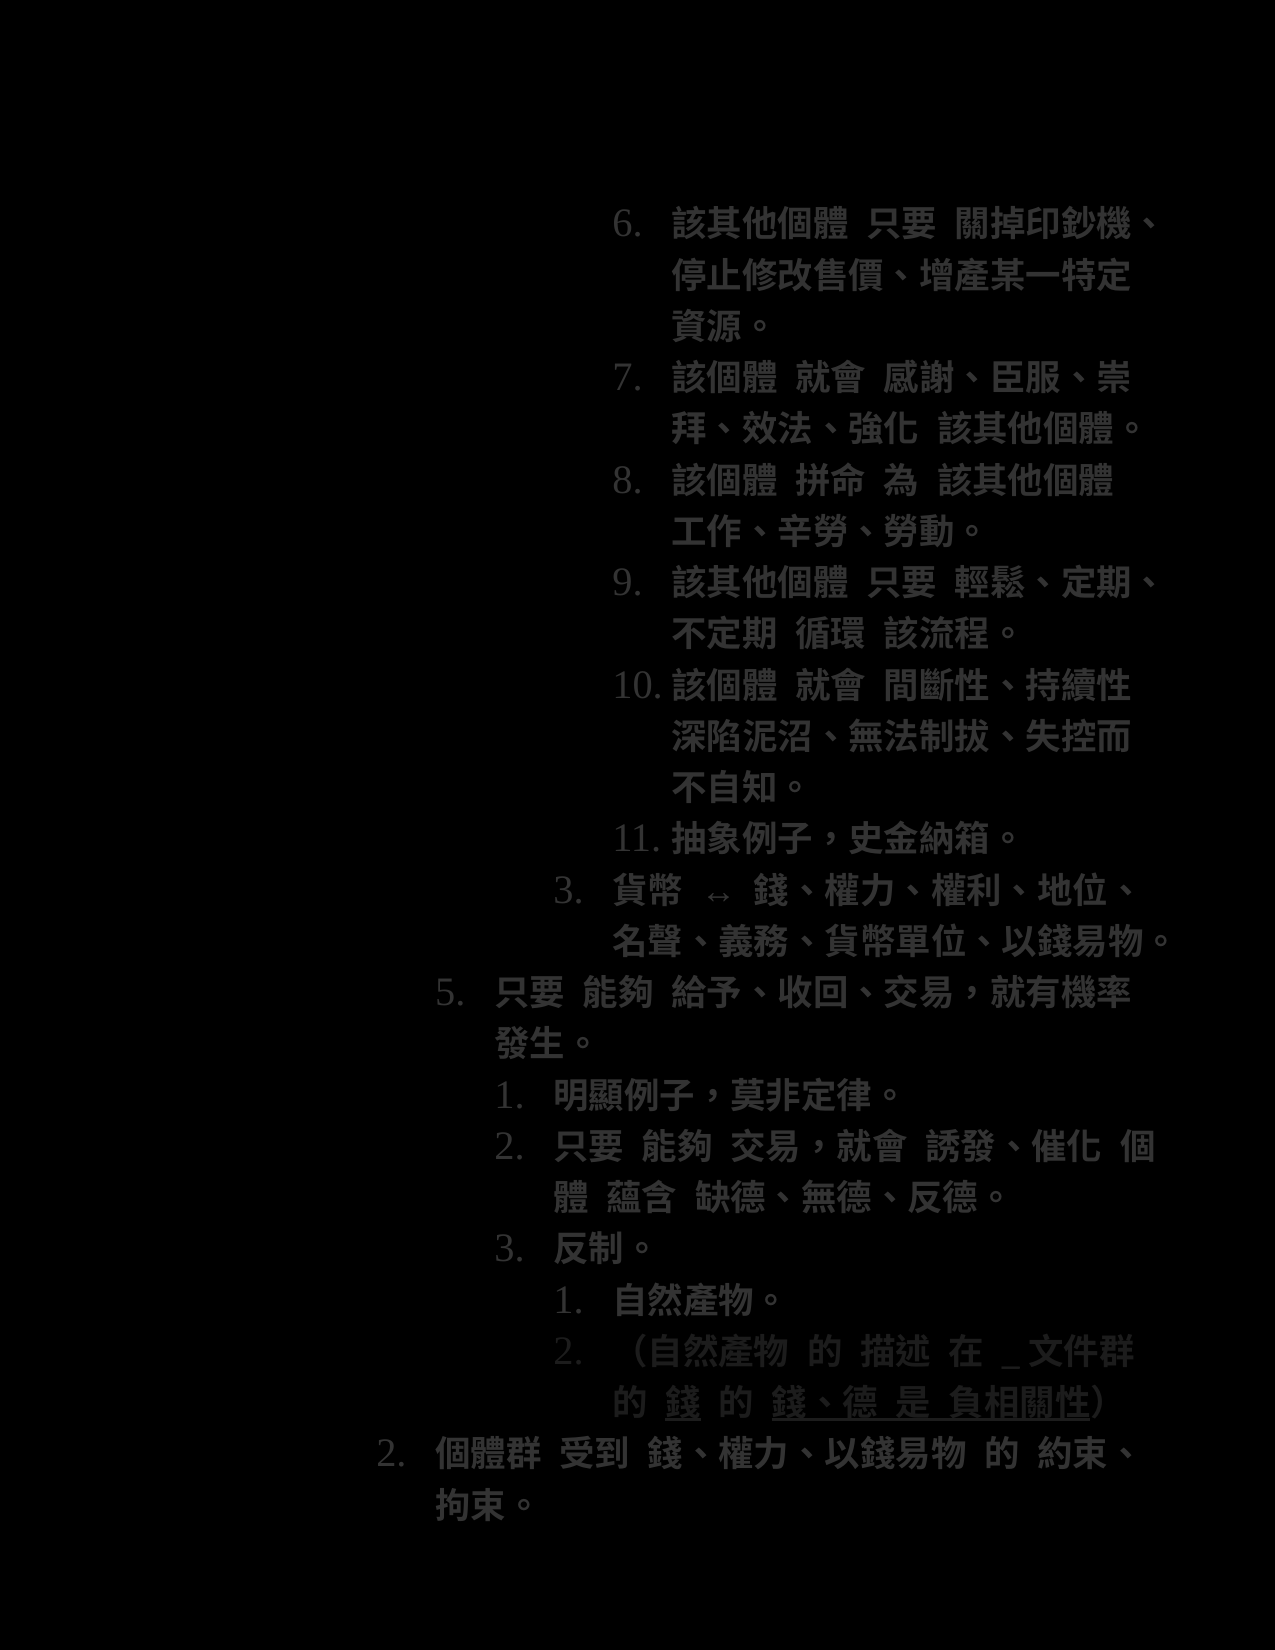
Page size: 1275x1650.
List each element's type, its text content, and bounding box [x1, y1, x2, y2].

list 明顯例子，莫非定律。 [494, 1067, 1157, 1118]
list 貨幣 ↔ 錢、權力、權利、地位、名聲、義務、貨幣單位、以錢易物。 [553, 862, 1157, 964]
list 該其他個體 只要 關掉印鈔機、停止修改售價、增產某一特定資源。 [612, 196, 1157, 349]
list 個體群 受到 錢、權力、以錢易物 的 約束、拘束。 [376, 1426, 1157, 1528]
list 自然產物。 [553, 1272, 1157, 1323]
list 該個體 就會 間斷性、持續性 深陷泥沼、無法制拔、失控而不自知。 [612, 657, 1157, 811]
list 該個體 就會 感謝、臣服、崇拜、效法、強化 該其他個體。 [612, 349, 1157, 452]
list 只要 能夠 給予、收回、交易，就有機率 發生。 [435, 964, 1157, 1067]
list 該其他個體 只要 輕鬆、定期、不定期 循環 該流程。 [612, 554, 1157, 657]
list 該個體 拼命 為 該其他個體 工作、辛勞、勞動。 [612, 452, 1157, 554]
list 抽象例子，史金納箱。 [612, 811, 1157, 862]
list 反制。 [494, 1221, 1157, 1272]
list 只要 能夠 交易，就會 誘發、催化 個體 蘊含 缺德、無德、反德。 [494, 1118, 1157, 1221]
list （自然產物 的 描述 在 _ 文件群 的 錢 的 錢、德 是 負相關性） [553, 1323, 1157, 1426]
